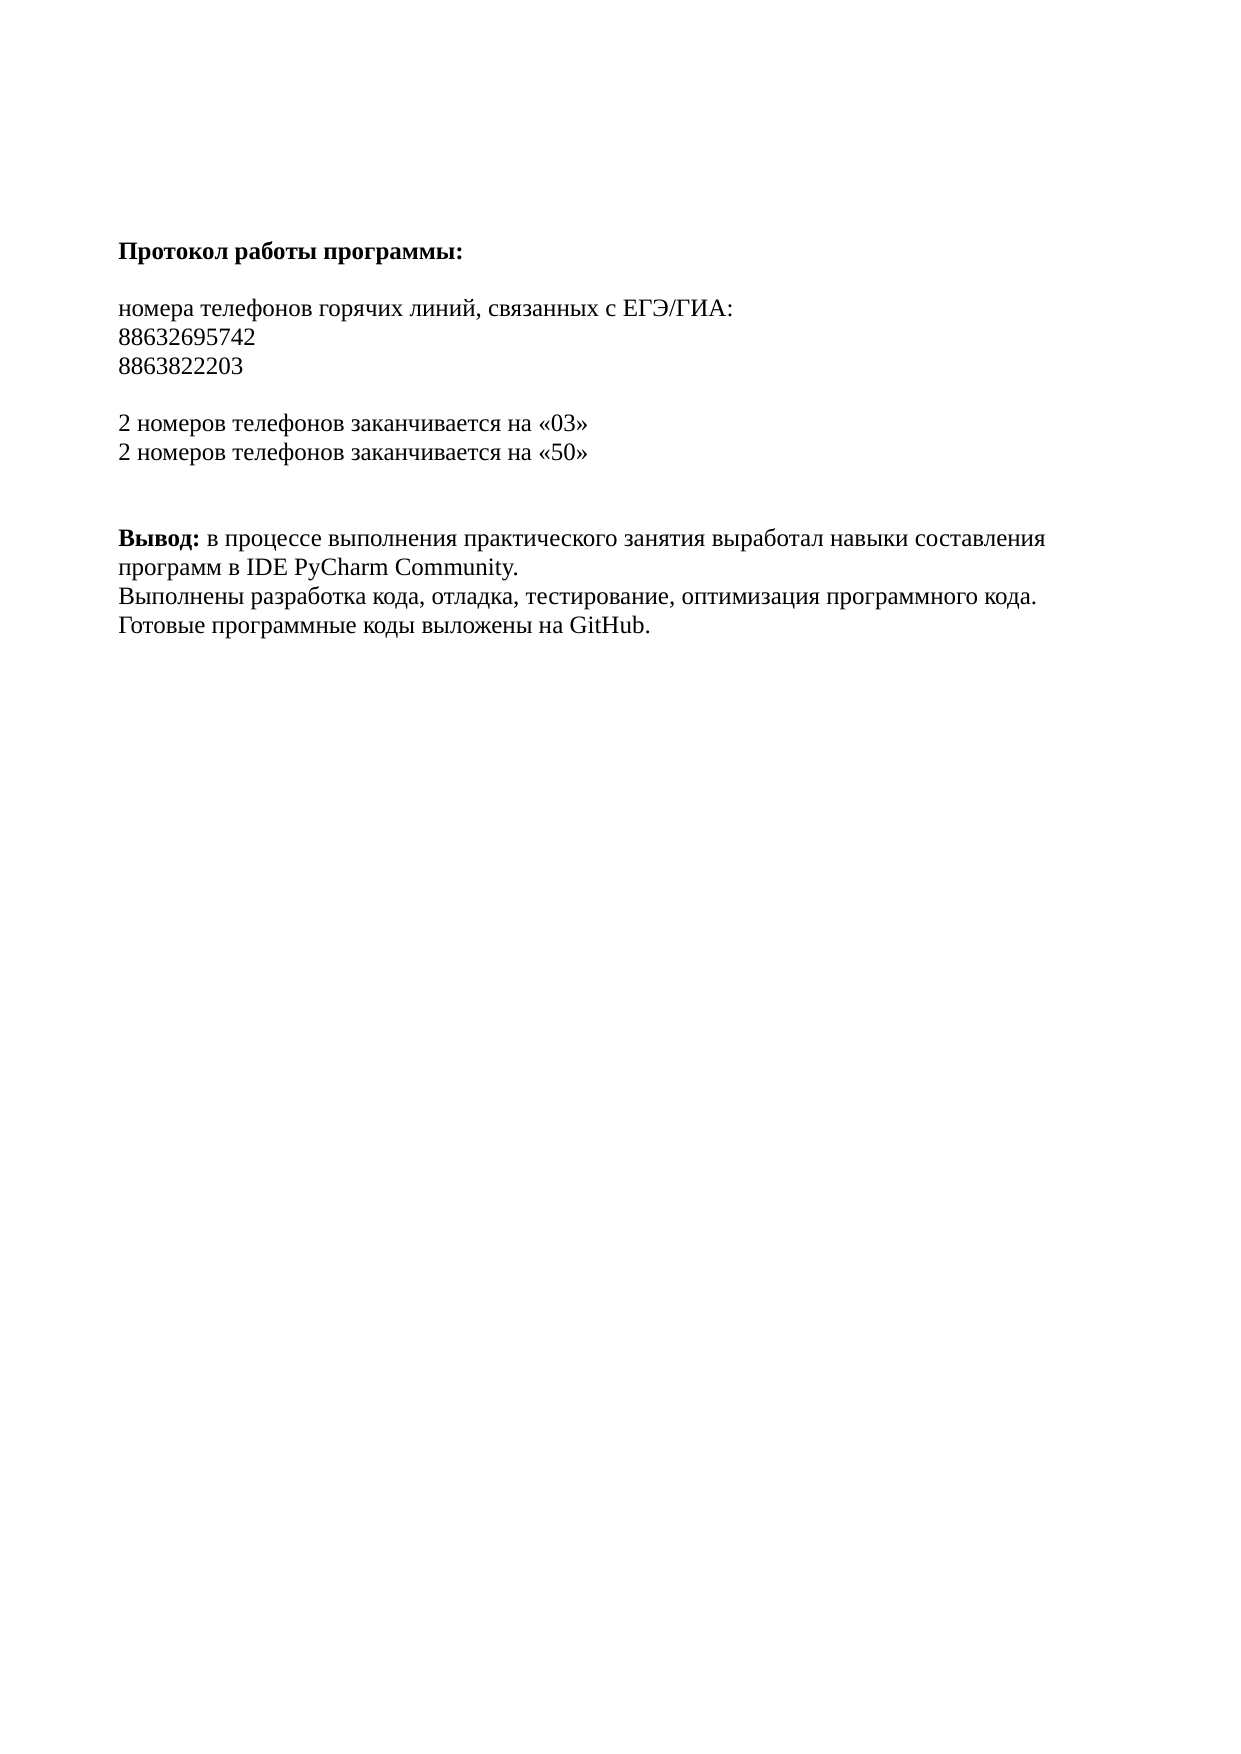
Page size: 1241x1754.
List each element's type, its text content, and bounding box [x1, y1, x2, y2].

text 2 номеров телефонов заканчивается на «50» [118, 437, 1122, 466]
text 88632695742 [118, 322, 1122, 351]
text Вывод: в процессе выполнения практического занятия выработал навыки составления [118, 523, 1122, 552]
text 8863822203 [118, 351, 1122, 380]
text номера телефонов горячих линий, связанных с ЕГЭ/ГИА: [118, 293, 1122, 322]
text программ в IDE PyCharm Community. [118, 552, 1122, 581]
text Готовые программные коды выложены на GitHub. [118, 610, 1122, 638]
text Выполнены разработка кода, отладка, тестирование, оптимизация программного кода. [118, 581, 1122, 610]
text Протокол работы программы: [118, 236, 1122, 265]
text 2 номеров телефонов заканчивается на «03» [118, 408, 1122, 437]
